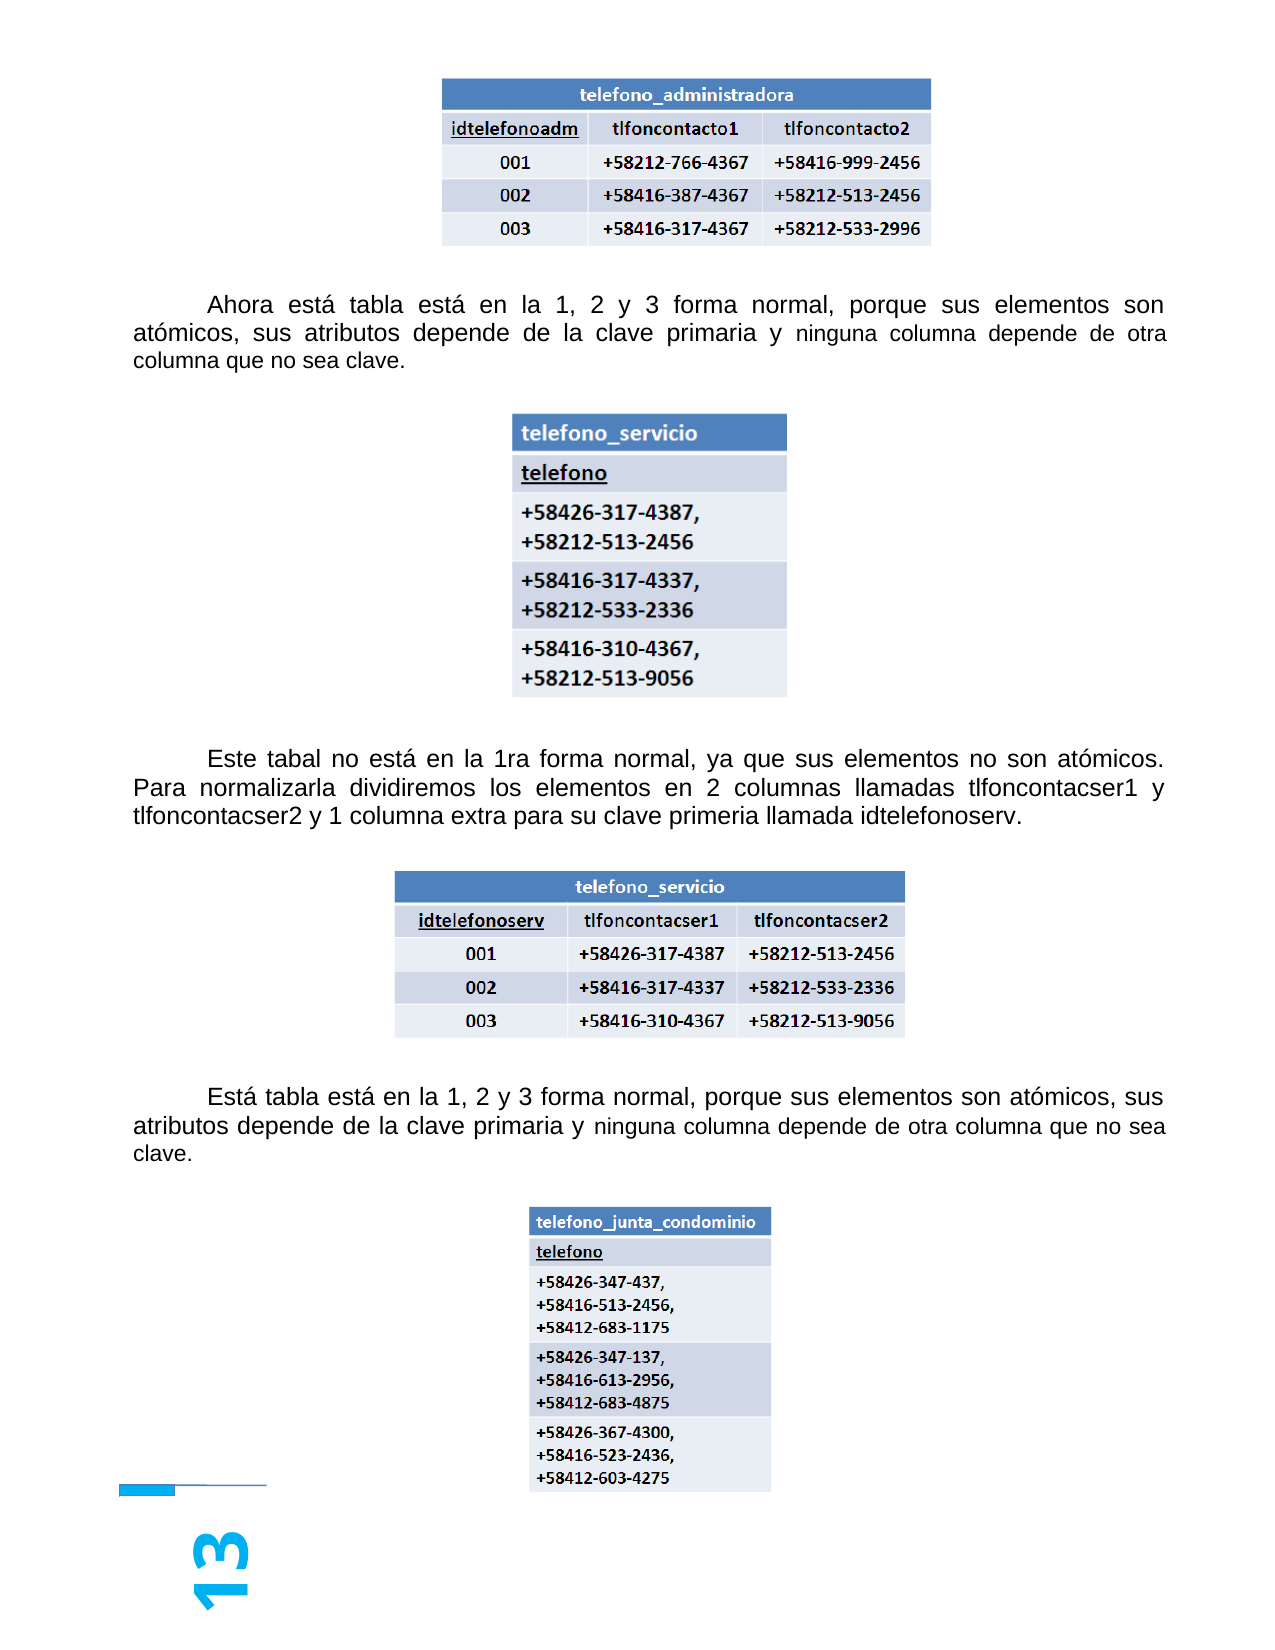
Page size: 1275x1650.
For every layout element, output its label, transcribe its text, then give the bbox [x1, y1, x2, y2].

picture [528, 1203, 772, 1499]
picture [394, 867, 906, 1045]
picture [441, 75, 932, 253]
text Está tabla está en la 1, 2 y 3 forma normal, porque sus elementos son atómicos, sus atributos depende de la clave primaria y ninguna columna depende de otra columna que no sea clave. [133, 1082, 1167, 1166]
text Ahora está tabla está en la 1, 2 y 3 forma normal, porque sus elementos son atómicos, sus atributos depende de la clave primaria y ninguna columna depende de otra columna que no sea clave. [133, 290, 1167, 373]
picture [511, 411, 788, 707]
text Este tabal no está en la 1ra forma normal, ya que sus elementos no son atómicos. Para normalizarla dividiremos los elementos en 2 columnas llamadas tlfoncontacser1 y tlfoncontacser2 y 1 columna extra para su clave primeria llamada idtelefonoserv. [133, 744, 1167, 830]
